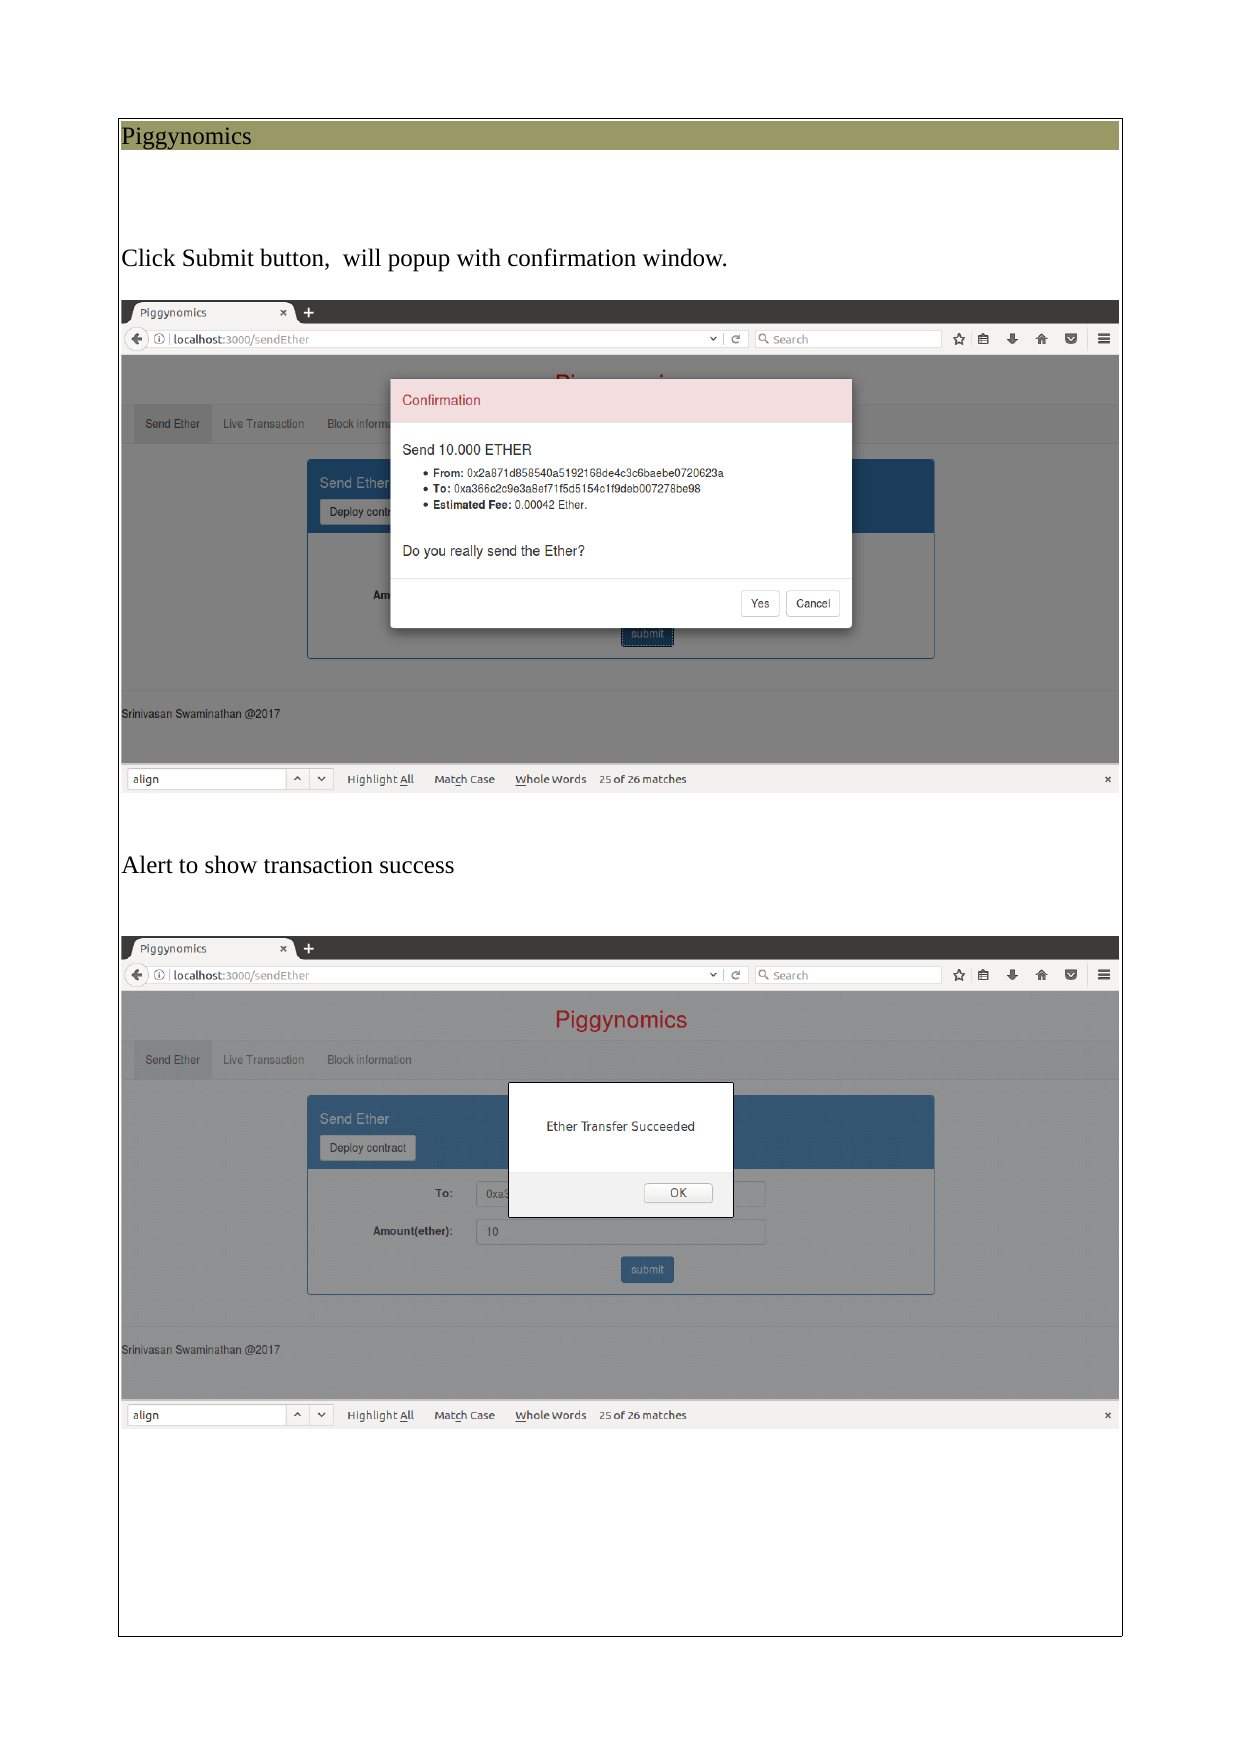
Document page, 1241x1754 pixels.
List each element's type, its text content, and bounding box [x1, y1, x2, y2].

picture [121, 936, 1119, 1429]
text Alert to show transaction success [121, 850, 1119, 879]
text Click Submit button, will popup with confirmation window. [121, 243, 1119, 272]
picture [121, 300, 1119, 793]
